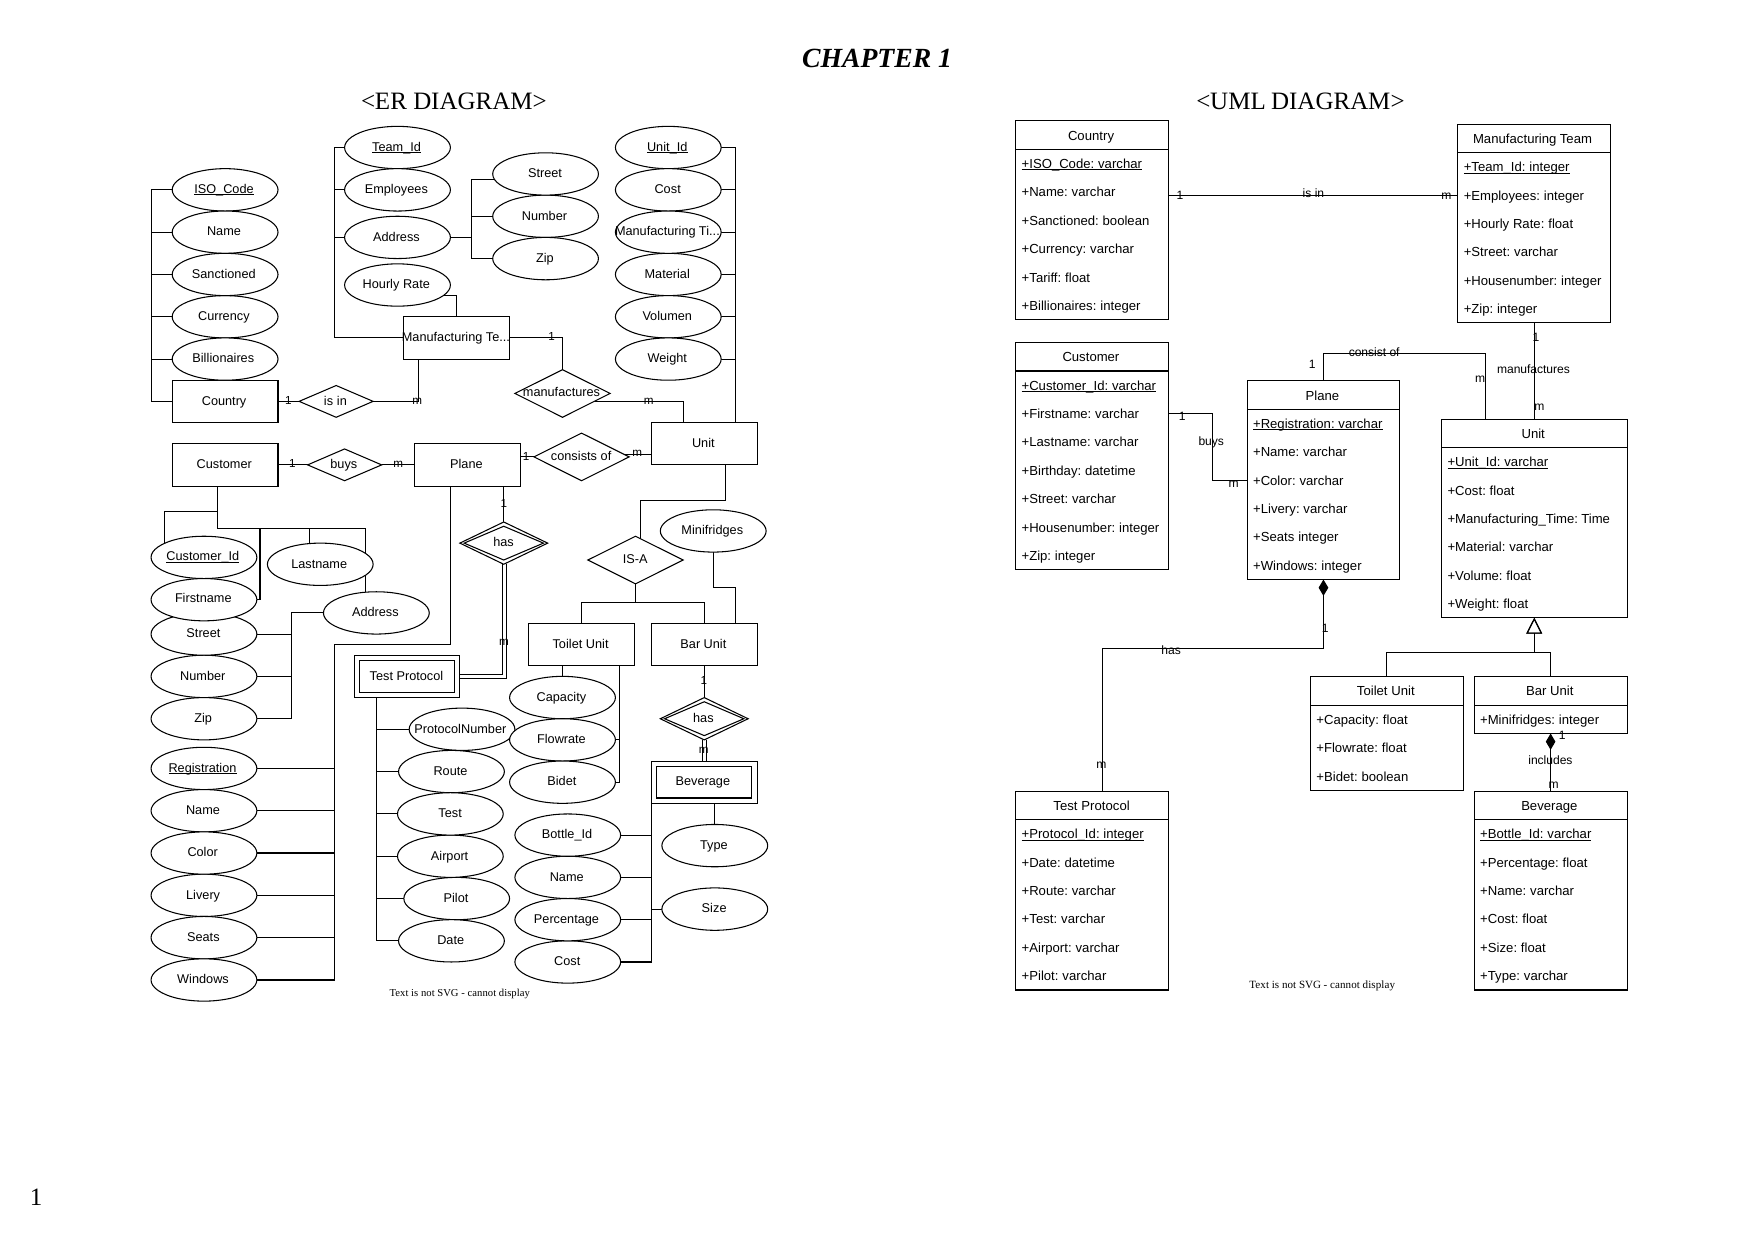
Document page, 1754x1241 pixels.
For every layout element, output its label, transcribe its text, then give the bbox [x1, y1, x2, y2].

table_header <UML DIAGRAM> [876, 86, 1724, 1002]
table_header <ER DIAGRAM> [31, 86, 876, 1002]
subtitle CHAPTER 1 [29, 42, 1724, 74]
